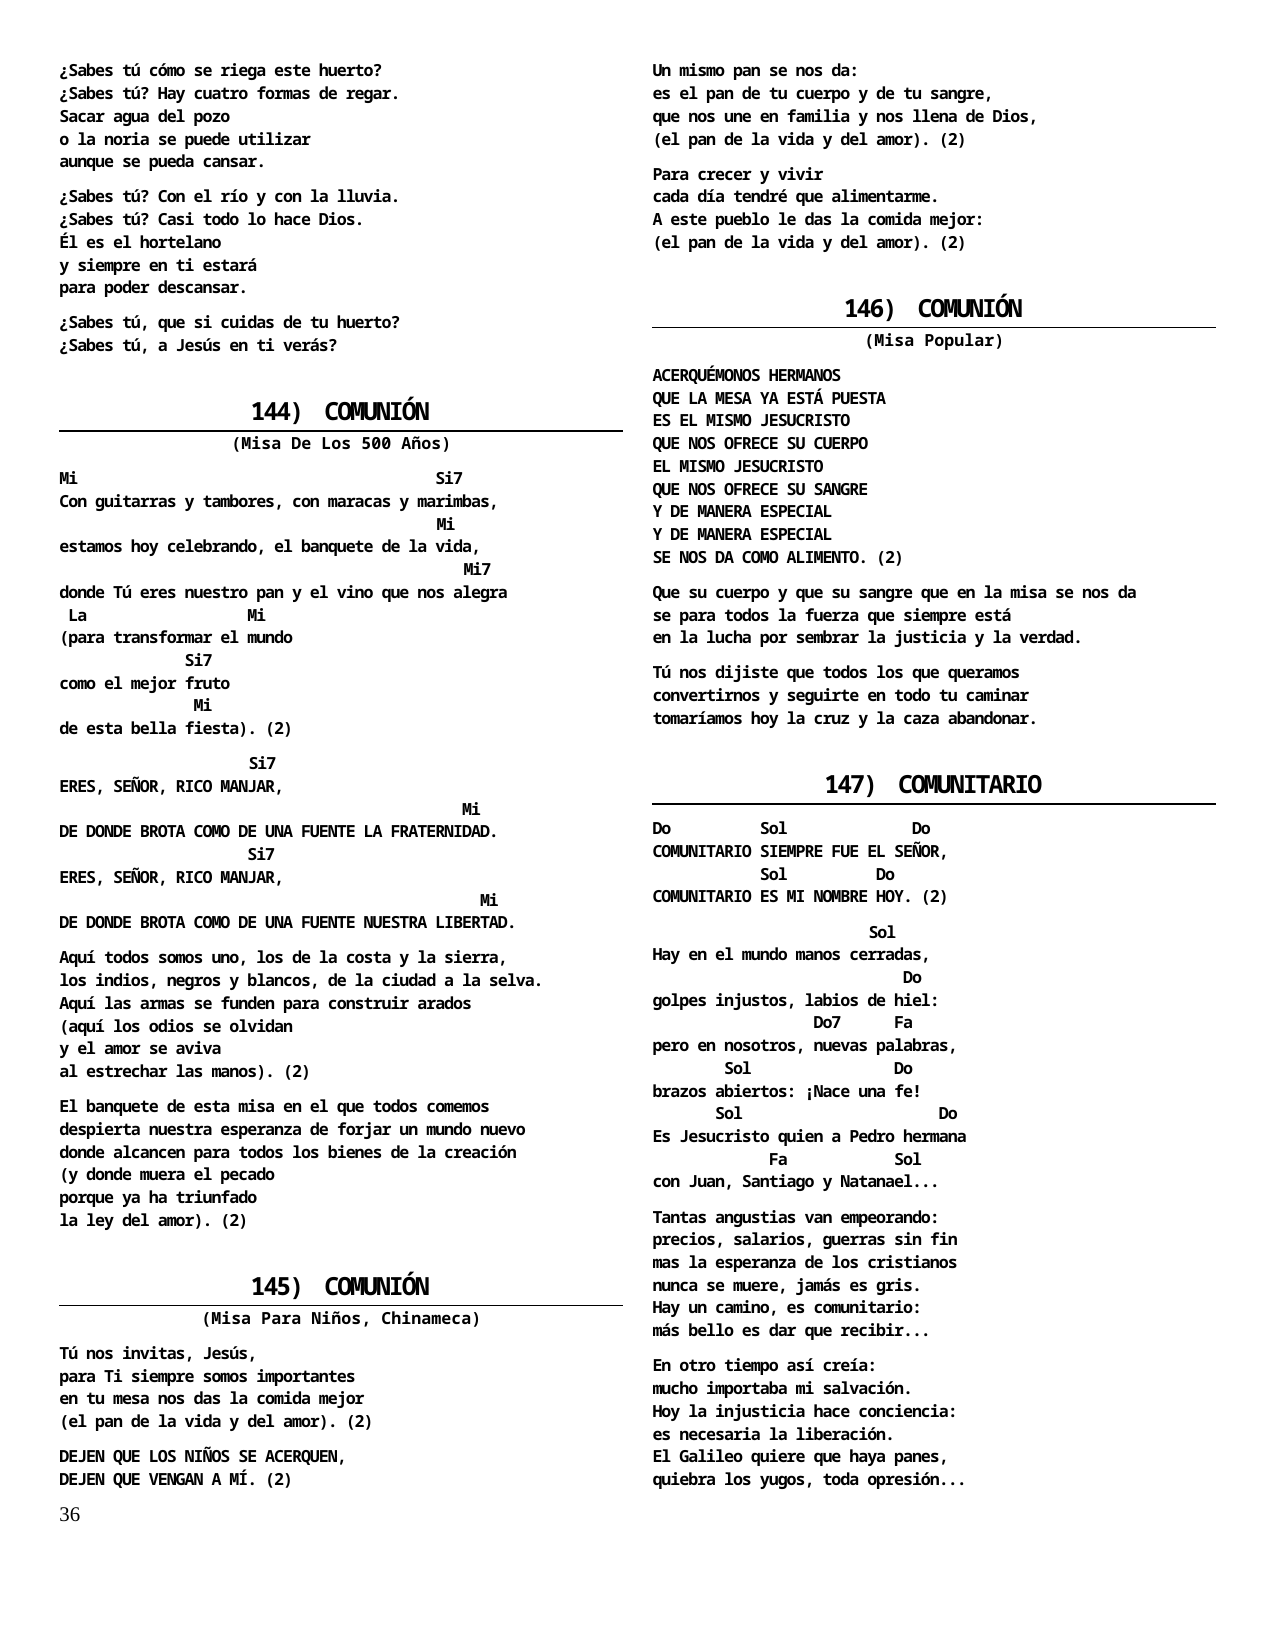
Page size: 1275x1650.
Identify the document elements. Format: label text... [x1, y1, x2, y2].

text ¿Sabes tú? Con el río y con la lluvia. ¿Sabes tú? Casi todo lo hace Dios. Él es el hortelano y siempre en ti estará para poder descansar. [59, 185, 623, 299]
text Do Sol Do COMUNITARIO SIEMPRE FUE EL SEÑOR, Sol Do COMUNITARIO ES MI NOMBRE HOY. (2) [652, 817, 1216, 908]
text ACERQUÉMONOS HERMANOS QUE LA MESA YA ESTÁ PUESTA ES EL MISMO JESUCRISTO QUE NOS OFRECE SU CUERPO EL MISMO JESUCRISTO QUE NOS OFRECE SU SANGRE Y DE MANERA ESPECIAL Y DE MANERA ESPECIAL SE NOS DA COMO ALIMENTO. (2) [652, 364, 1216, 568]
text ¿Sabes tú, que si cuidas de tu huerto? ¿Sabes tú, a Jesús en ti verás? [59, 311, 623, 357]
subtitle Comunión [59, 394, 623, 430]
text Mi Si7 Con guitarras y tambores, con maracas y marimbas, Mi estamos hoy celebrando, el banquete de la vida, Mi7 donde Tú eres nuestro pan y el vino que nos alegra La Mi (para transformar el mundo Si7 como el mejor fruto Mi de esta bella fiesta). (2) [59, 467, 623, 739]
text Aquí todos somos uno, los de la costa y la sierra, los indios, negros y blancos, de la ciudad a la selva. Aquí las armas se funden para construir arados (aquí los odios se olvidan y el amor se aviva al estrechar las manos). (2) [59, 946, 623, 1082]
text El banquete de esta misa en el que todos comemos despierta nuestra esperanza de forjar un mundo nuevo donde alcancen para todos los bienes de la creación (y donde muera el pecado porque ya ha triunfado la ley del amor). (2) [59, 1095, 623, 1231]
text Que su cuerpo y que su sangre que en la misa se nos da se para todos la fuerza que siempre está en la lucha por sembrar la justicia y la verdad. [652, 581, 1216, 649]
text Si7 ERES, SEÑOR, RICO MANJAR, Mi DE DONDE BROTA COMO DE UNA FUENTE LA FRATERNIDAD. Si7 ERES, SEÑOR, RICO MANJAR, Mi DE DONDE BROTA COMO DE UNA FUENTE NUESTRA LIBERTAD. [59, 752, 623, 934]
text En otro tiempo así creía: mucho importaba mi salvación. Hoy la injusticia hace conciencia: es necesaria la liberación. El Galileo quiere que haya panes, quiebra los yugos, toda opresión... [652, 1354, 1216, 1490]
subtitle Comunión [652, 291, 1216, 327]
text (Misa Para Niños, Chinameca) [59, 1306, 623, 1329]
text Tantas angustias van empeorando: precios, salarios, guerras sin fin mas la esperanza de los cristianos nunca se muere, jamás es gris. Hay un camino, es comunitario: más bello es dar que recibir... [652, 1205, 1216, 1342]
text Para crecer y vivir cada día tendré que alimentarme. A este pueblo le das la comida mejor: (el pan de la vida y del amor). (2) [652, 162, 1216, 253]
subtitle Comunión [59, 1269, 623, 1305]
text ¿Sabes tú cómo se riega este huerto? ¿Sabes tú? Hay cuatro formas de regar. Sacar agua del pozo o la noria se puede utilizar aunque se pueda cansar. [59, 59, 623, 173]
text Sol Hay en el mundo manos cerradas, Do golpes injustos, labios de hiel: Do7 Fa pero en nosotros, nuevas palabras, Sol Do brazos abiertos: ¡Nace una fe! Sol Do Es Jesucristo quien a Pedro hermana Fa Sol con Juan, Santiago y Natanael... [652, 920, 1216, 1193]
text Un mismo pan se nos da: es el pan de tu cuerpo y de tu sangre, que nos une en familia y nos llena de Dios, (el pan de la vida y del amor). (2) [652, 59, 1216, 150]
text (Misa Popular) [652, 328, 1216, 351]
text (Misa De Los 500 Años) [59, 432, 623, 454]
subtitle Comunitario [652, 767, 1216, 803]
text Tú nos dijiste que todos los que queramos convertirnos y seguirte en todo tu caminar tomaríamos hoy la cruz y la caza abandonar. [652, 661, 1216, 729]
text DEJEN QUE LOS NIÑOS SE ACERQUEN, DEJEN QUE VENGAN A Mí. (2) [59, 1445, 623, 1490]
text Tú nos invitas, Jesús, para Ti siempre somos importantes en tu mesa nos das la comida mejor (el pan de la vida y del amor). (2) [59, 1342, 623, 1432]
